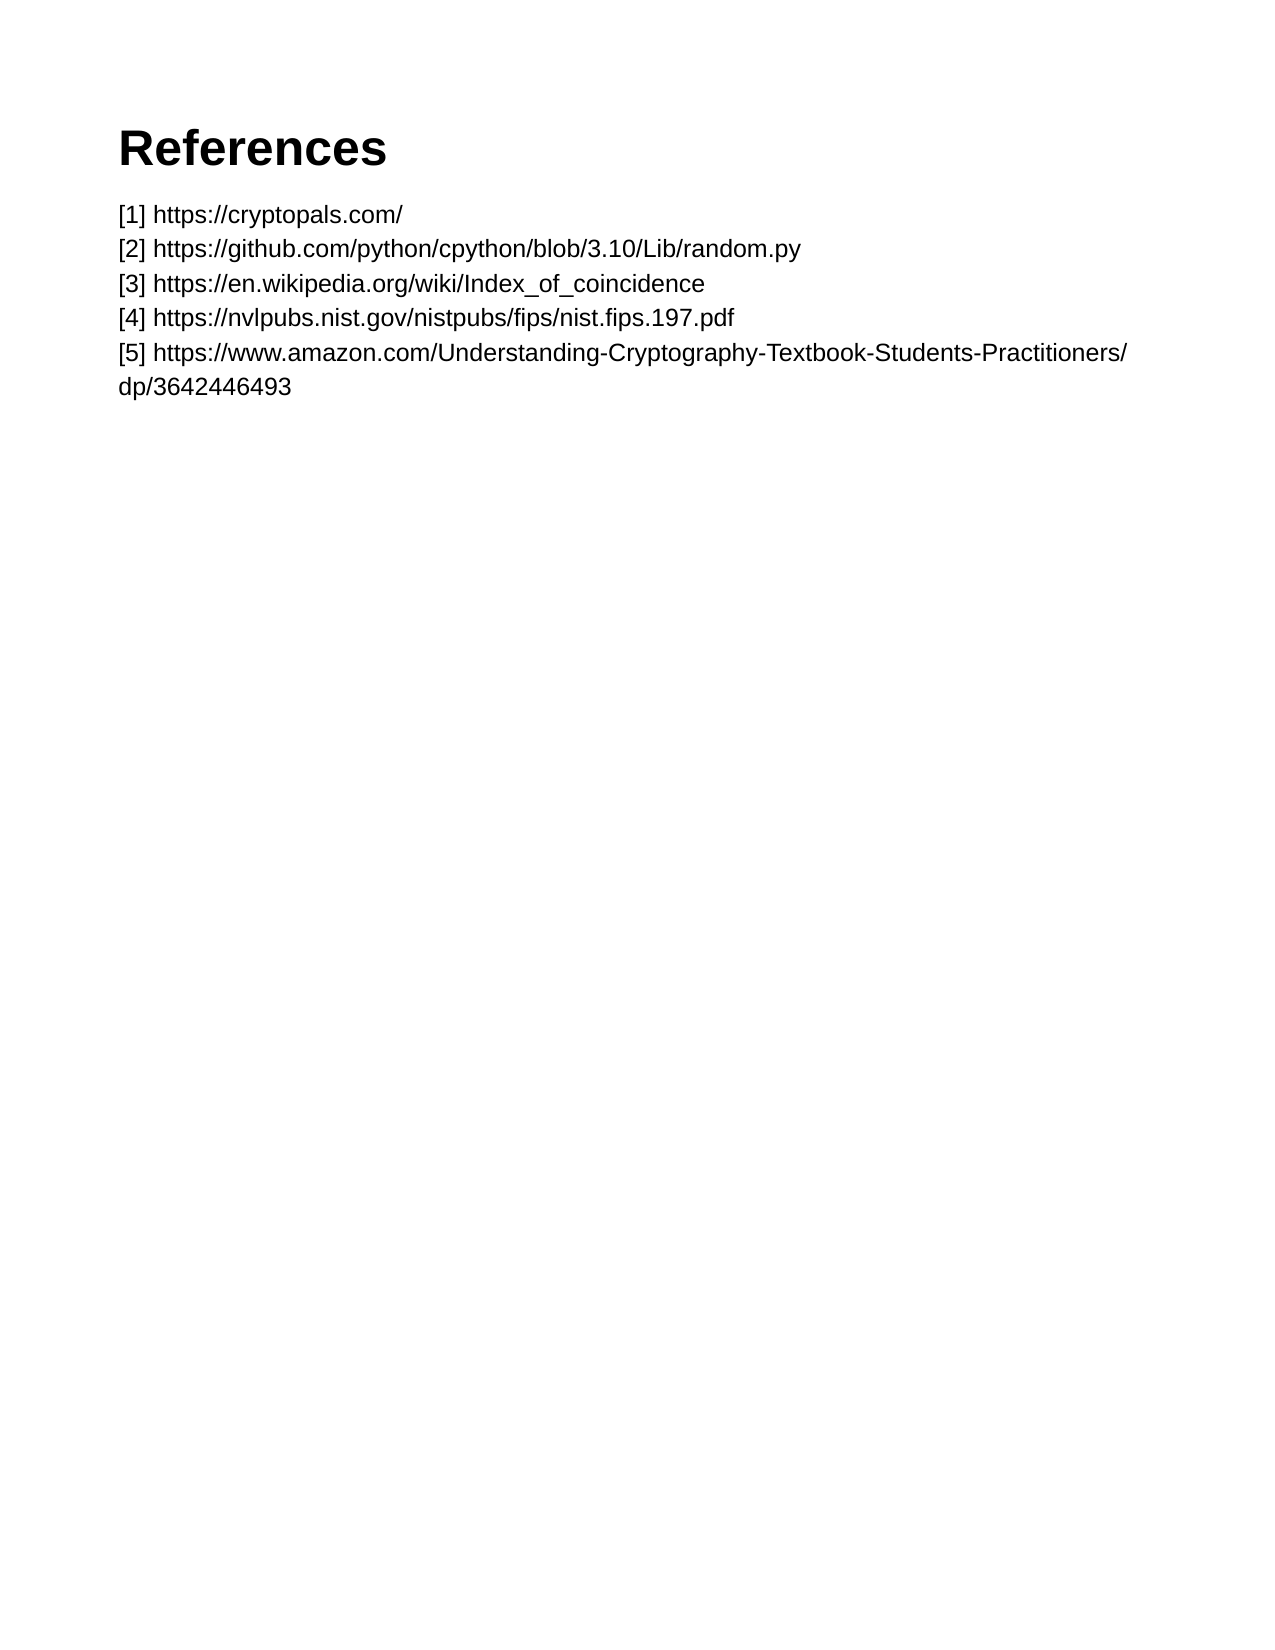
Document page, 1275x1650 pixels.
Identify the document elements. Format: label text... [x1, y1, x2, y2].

text [3] https://en.wikipedia.org/wiki/Index_of_coincidence [118, 268, 1157, 297]
text [1] https://cryptopals.com/ [118, 199, 1157, 228]
text [2] https://github.com/python/cpython/blob/3.10/Lib/random.py [118, 234, 1157, 263]
subtitle References [118, 118, 1157, 176]
text [5] https://www.amazon.com/Understanding-Cryptography-Textbook-Students-Practitioners/dp/3642446493 [118, 337, 1157, 401]
text [4] https://nvlpubs.nist.gov/nistpubs/fips/nist.fips.197.pdf [118, 303, 1157, 332]
